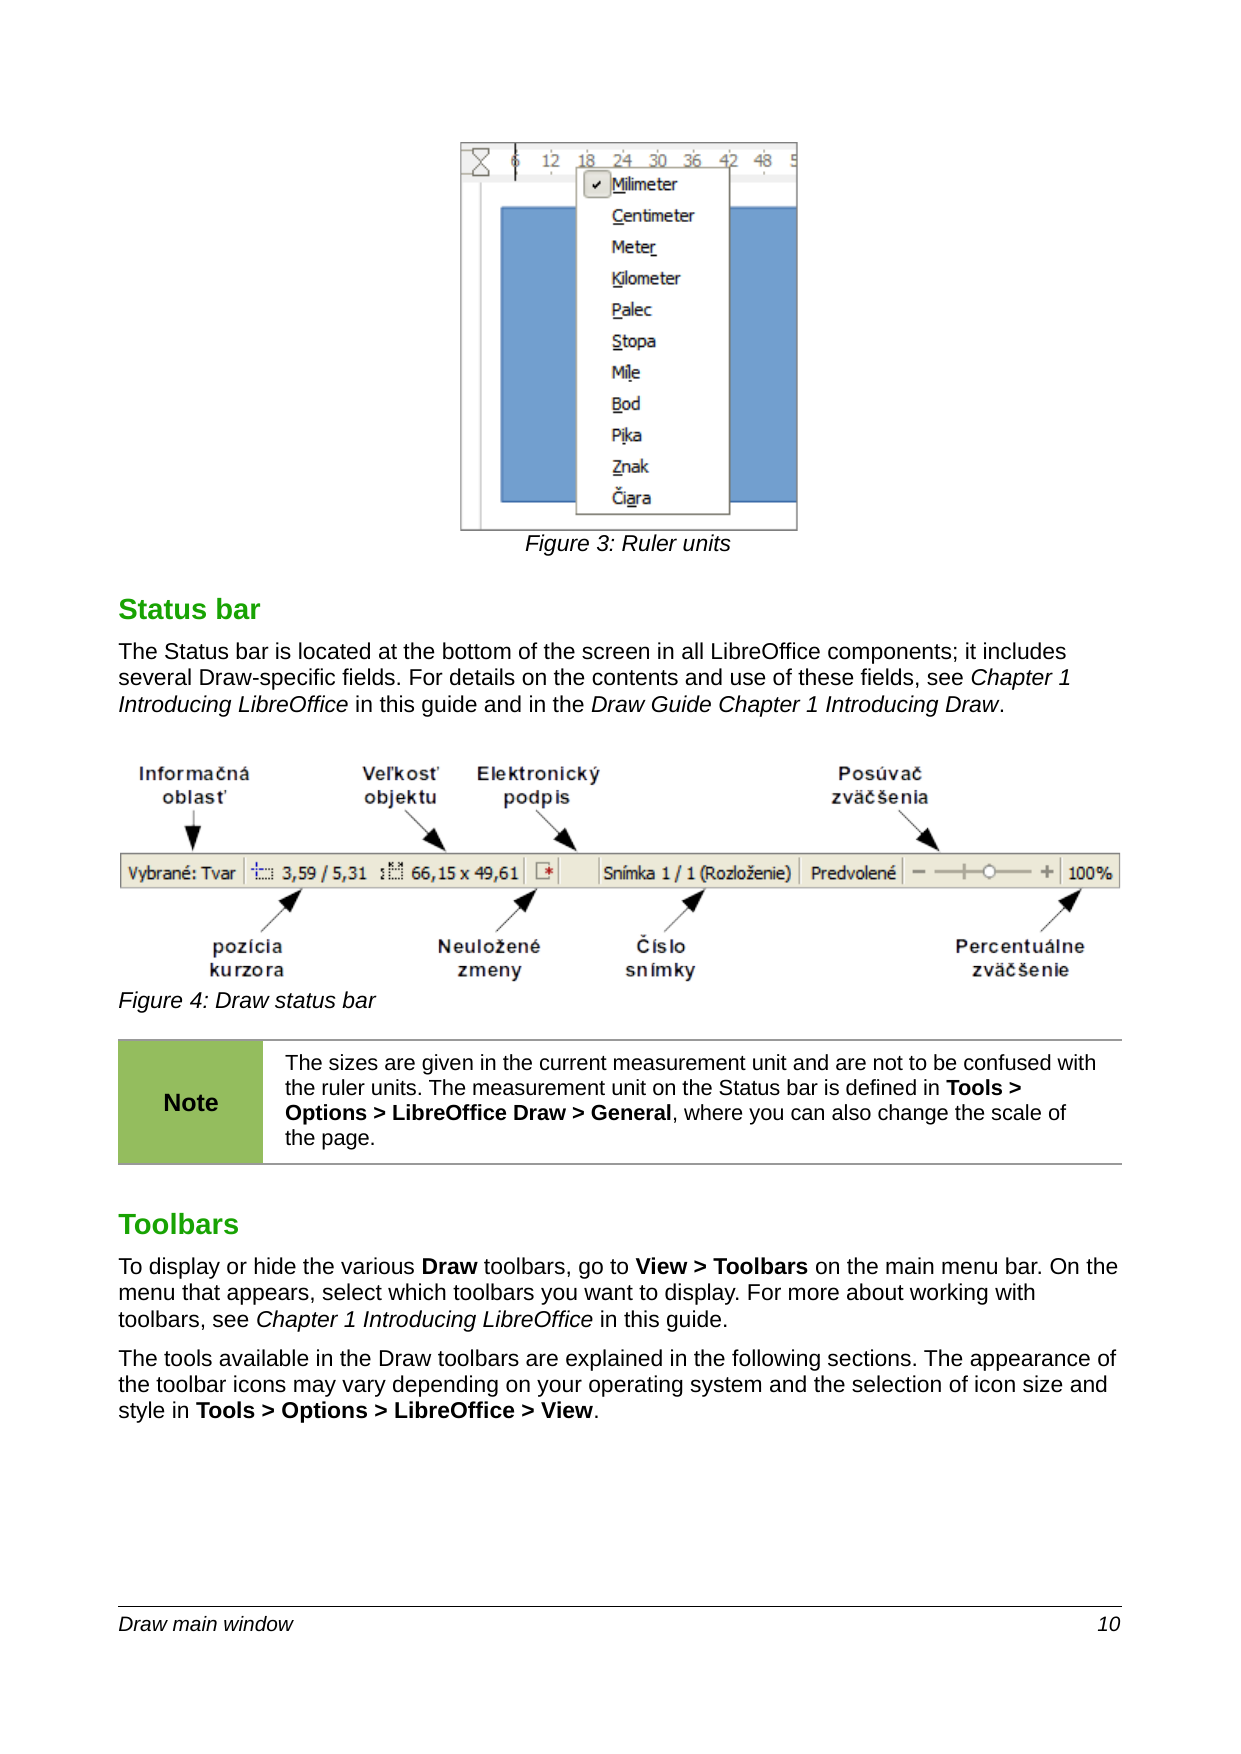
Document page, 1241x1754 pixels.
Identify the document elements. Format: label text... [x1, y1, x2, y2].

picture [120, 754, 1121, 988]
text Figure 3: Ruler units [458, 154, 800, 557]
subtitle Status bar [118, 592, 1122, 626]
text The Status bar is located at the bottom of the screen in all LibreOffice components; it includes several Draw-specific fields. For details on the contents and use of these fields, see Chapter 1 Introducing LibreOffice in this guide and in the Draw Guide Chapter 1 Introducing Draw. [118, 638, 1122, 717]
text To display or hide the various Draw toolbars, go to View > Toolbars on the main menu bar. On the menu that appears, select which toolbars you want to display. For more about working with toolbars, see Chapter 1 Introducing LibreOffice in this guide. [118, 1253, 1122, 1332]
table_header The sizes are given in the current measurement unit and are not to be confused with the ruler units. The measurement unit on the Status bar is defined in Tools > Options > LibreOffice Draw > General, where you can also change the scale of the page. [264, 1041, 1122, 1163]
text The tools available in the Draw toolbars are explained in the following sections. The appearance of the toolbar icons may vary depending on your operating system and the selection of icon size and style in Tools > Options > LibreOffice > View. [118, 1344, 1122, 1423]
subtitle Toolbars [118, 1207, 1122, 1241]
text Figure 4: Draw status bar [118, 766, 1122, 1014]
picture [460, 142, 798, 531]
table_header Note [118, 1041, 263, 1163]
